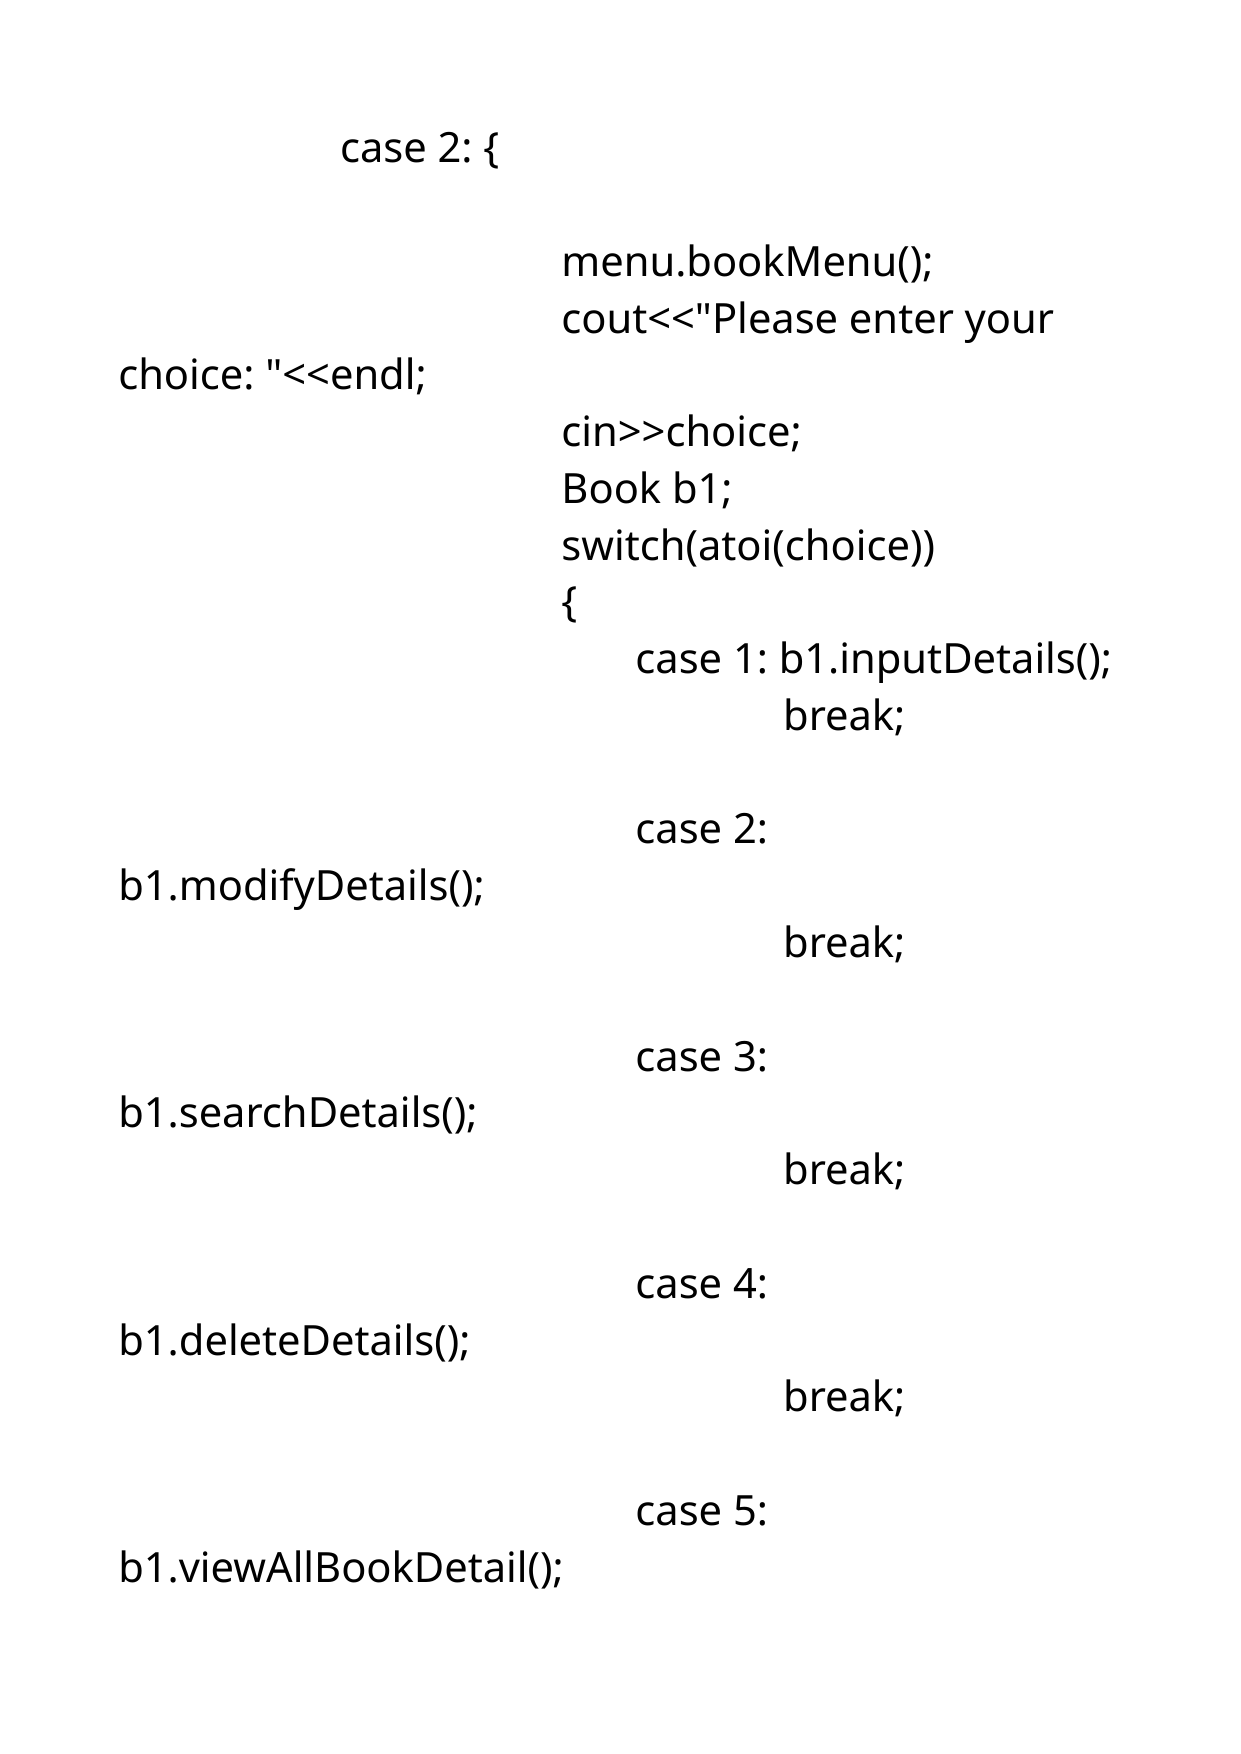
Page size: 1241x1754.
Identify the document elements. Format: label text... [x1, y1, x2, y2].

text { [118, 572, 1122, 629]
text cin>>choice; [118, 402, 1122, 459]
text break; [118, 1367, 1122, 1424]
text break; [118, 913, 1122, 970]
text menu.bookMenu(); [118, 232, 1122, 288]
text case 3: b1.searchDetails(); [118, 1026, 1122, 1140]
text case 1: b1.inputDetails(); [118, 629, 1122, 686]
text switch(atoi(choice)) [118, 516, 1122, 572]
text case 2: { [118, 118, 1122, 175]
text break; [118, 1140, 1122, 1197]
text case 5: b1.viewAllBookDetail(); [118, 1481, 1122, 1594]
text case 2: b1.modifyDetails(); [118, 799, 1122, 913]
text Book b1; [118, 459, 1122, 516]
text break; [118, 686, 1122, 743]
text cout<<"Please enter your choice: "<<endl; [118, 288, 1122, 402]
text case 4: b1.deleteDetails(); [118, 1253, 1122, 1367]
